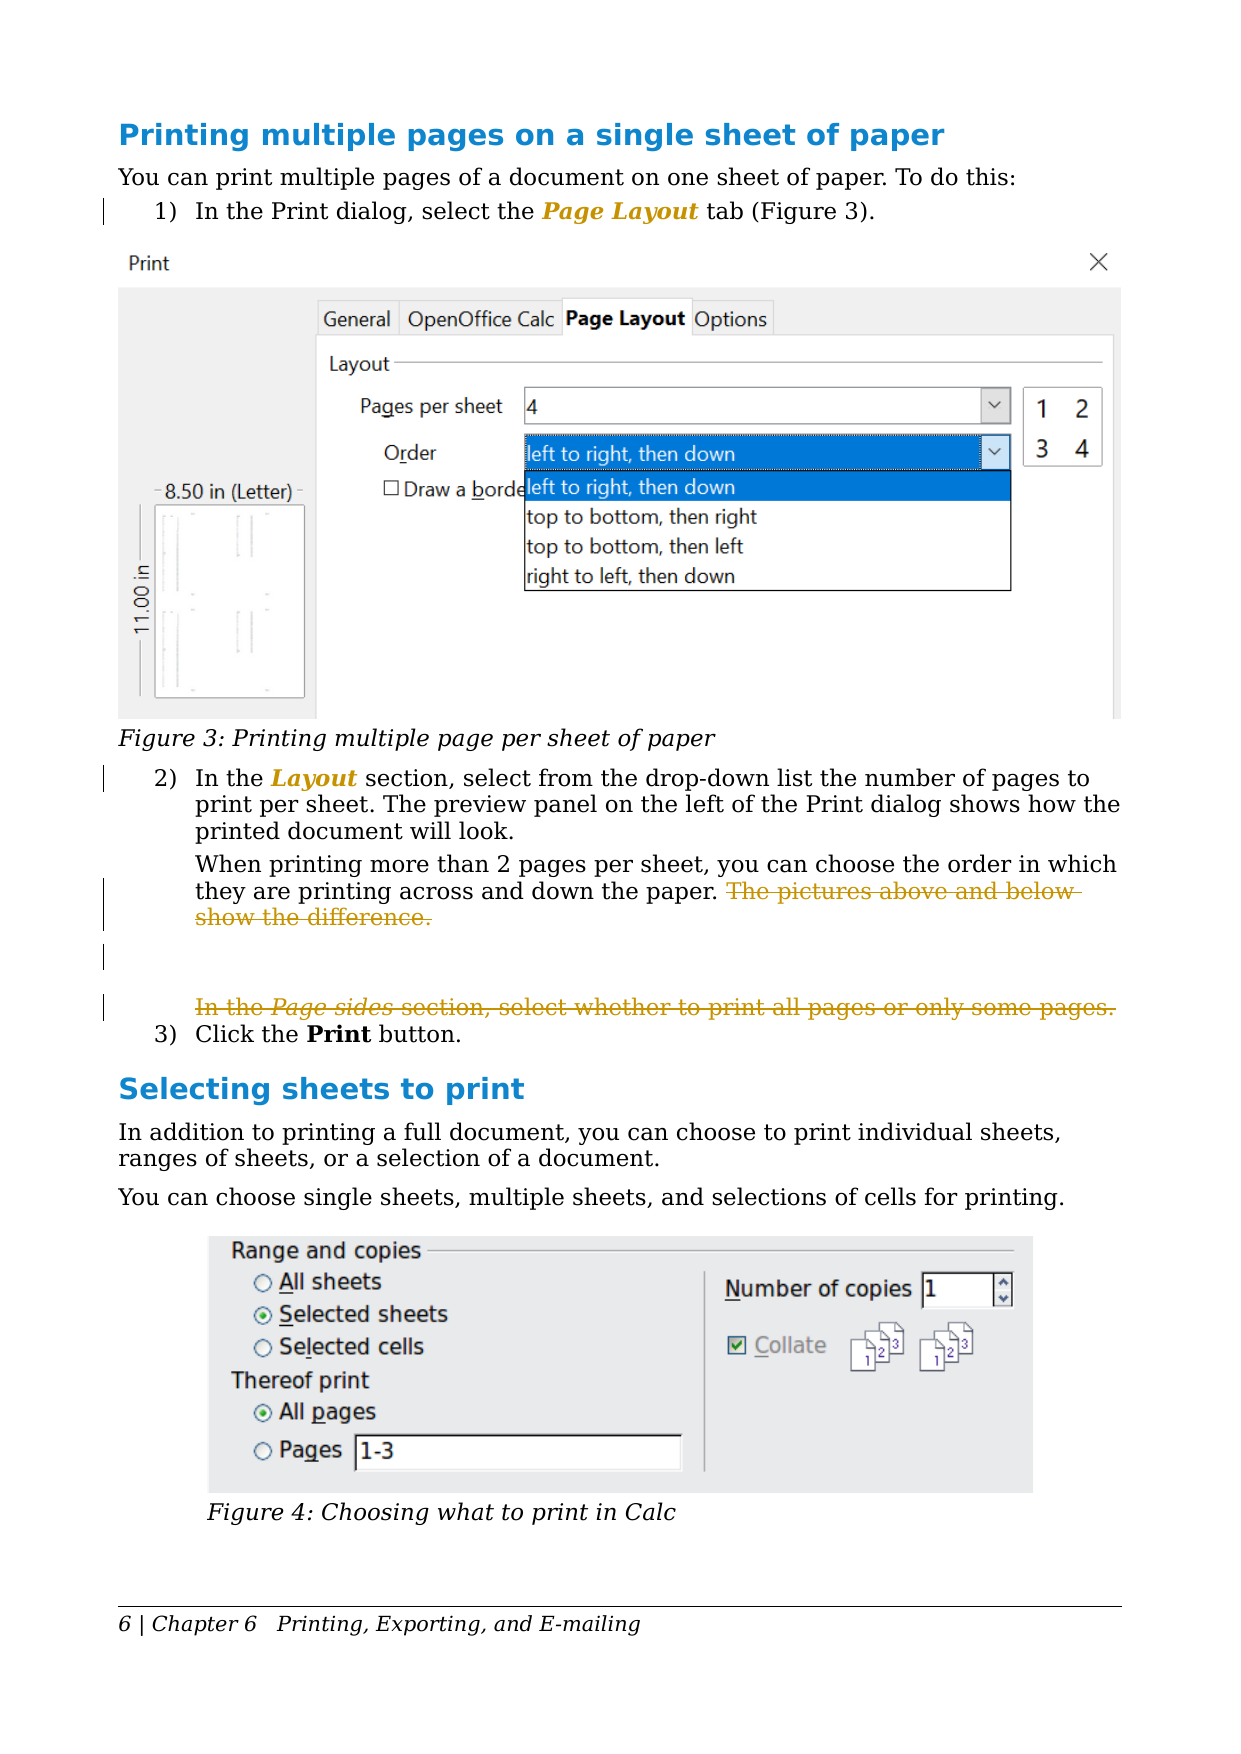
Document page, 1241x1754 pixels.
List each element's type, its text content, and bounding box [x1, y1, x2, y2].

subtitle Printing multiple pages on a single sheet of paper [118, 118, 1122, 152]
list You can print multiple pages of a document on one sheet of paper. To do this: [118, 164, 1122, 191]
text You can choose single sheets, multiple sheets, and selections of cells for printing. [118, 1184, 1122, 1211]
list When printing more than 2 pages per sheet, you can choose the order in which they are printing across and down the paper. [195, 851, 1122, 931]
picture [118, 243, 1121, 719]
text Figure 3: Printing multiple page per sheet of paper [118, 725, 1122, 752]
list In the Print dialog, select the Page Layout tab (Figure 3). [177, 198, 1122, 224]
text Figure 4: Choosing what to print in Calc [207, 1499, 1033, 1525]
list Click the Print button. [177, 1021, 1122, 1048]
picture [207, 1236, 1034, 1493]
list In the Layout section, select from the drop-down list the number of pages to print per sheet. The preview panel on the left of the Print dialog shows how the printed document will look. [177, 764, 1122, 845]
text In addition to printing a full document, you can choose to print individual sheets, ranges of sheets, or a selection of a document. [118, 1119, 1122, 1172]
list When printing more than 2 pages per sheet, you can choose the order in which they are printing across and down the paper. [195, 994, 1122, 1021]
subtitle Selecting sheets to print [118, 1072, 1122, 1106]
